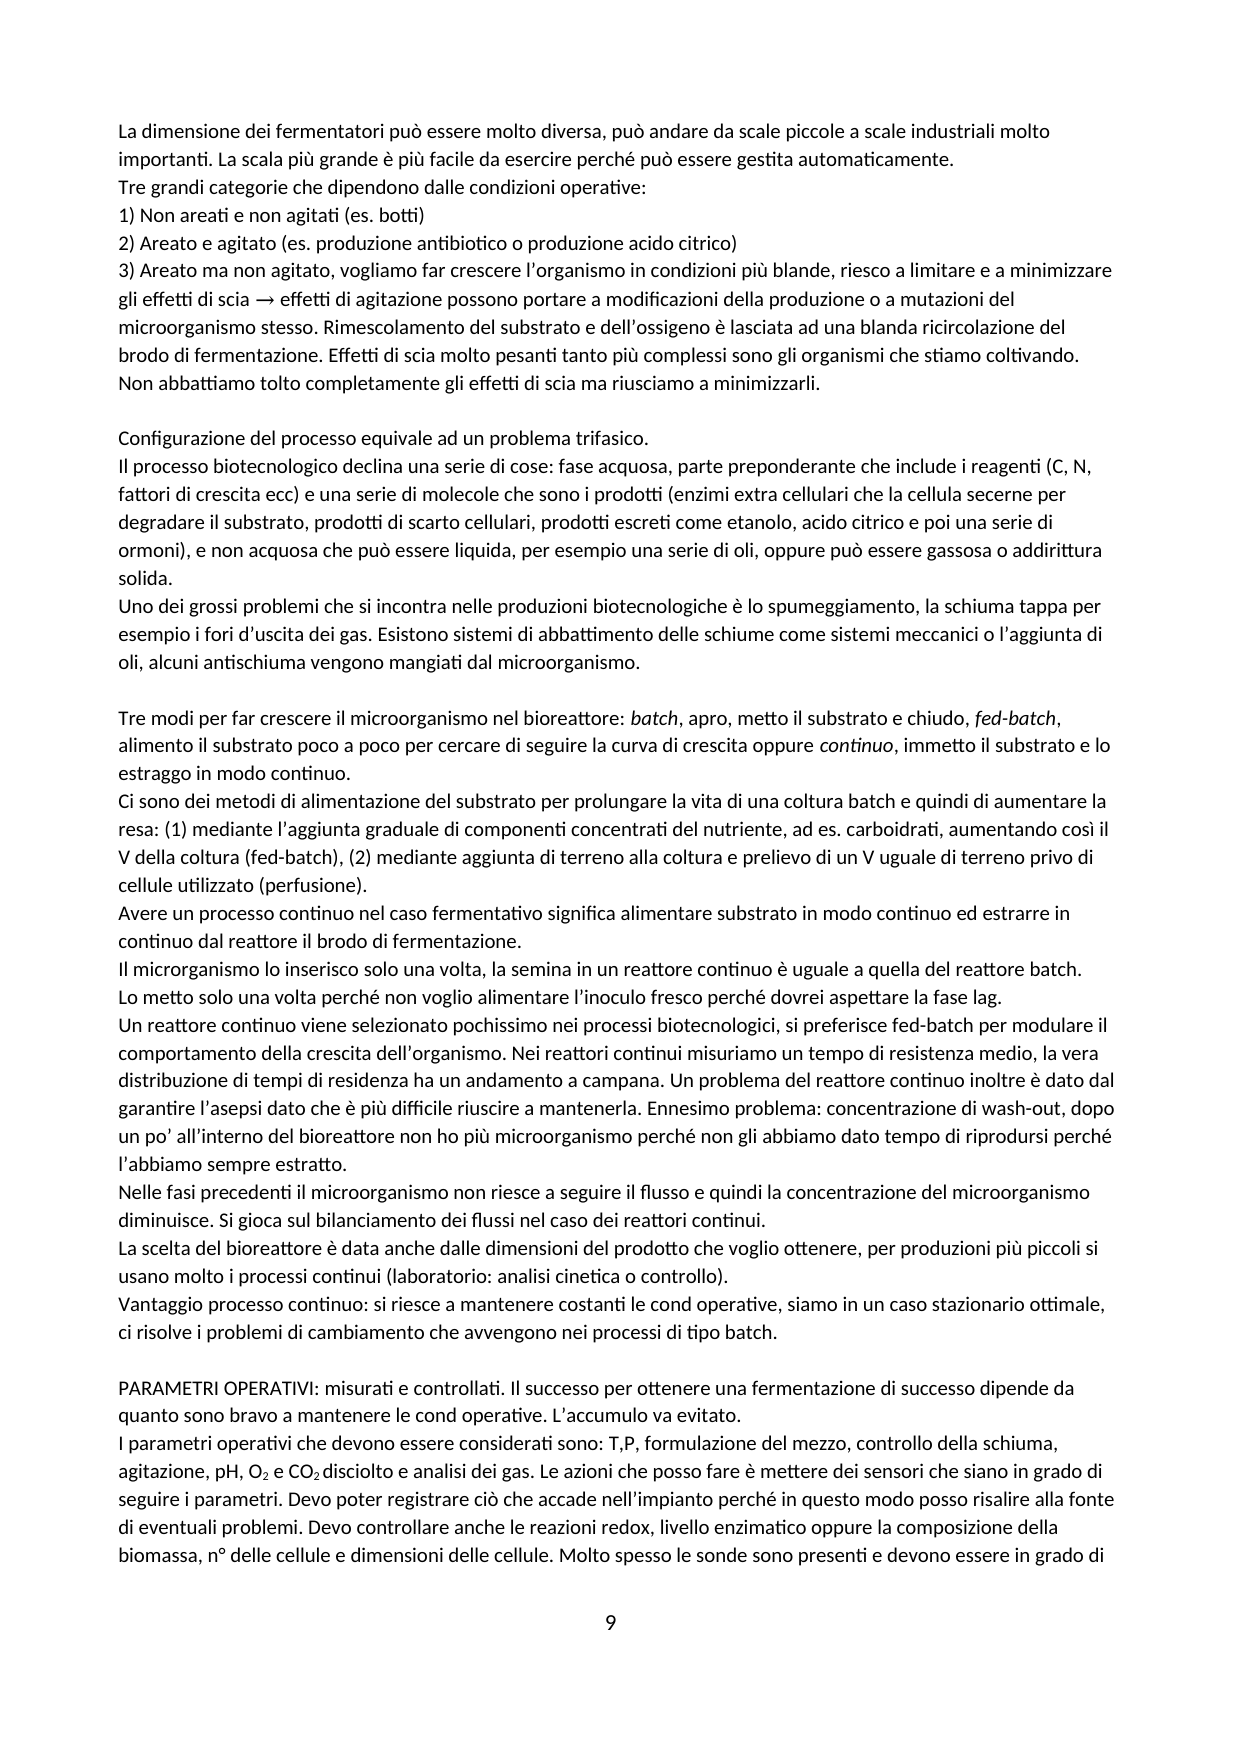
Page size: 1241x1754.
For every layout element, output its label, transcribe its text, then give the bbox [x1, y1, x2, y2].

text La dimensione dei fermentatori può essere molto diversa, può andare da scale piccole a scale industriali molto importanti. La scala più grande è più facile da esercire perché può essere gestita automaticamente. Tre grandi categorie che dipendono dalle condizioni operative: 1) Non areati e non agitati (es. botti) 2) Areato e agitato (es. produzione antibiotico o produzione acido citrico) 3) Areato ma non agitato, vogliamo far crescere l’organismo in condizioni più blande, riesco a limitare e a minimizzare gli effetti di scia → effetti di agitazione possono portare a modificazioni della produzione o a mutazioni del microorganismo stesso. Rimescolamento del substrato e dell’ossigeno è lasciata ad una blanda ricircolazione del brodo di fermentazione. Effetti di scia molto pesanti tanto più complessi sono gli organismi che stiamo coltivando. Non abbattiamo tolto completamente gli effetti di scia ma riusciamo a minimizzarli. Configurazione del processo equivale ad un problema trifasico. Il processo biotecnologico declina una serie di cose: fase acquosa, parte preponderante che include i reagenti (C, N, fattori di crescita ecc) e una serie di molecole che sono i prodotti (enzimi extra cellulari che la cellula secerne per degradare il substrato, prodotti di scarto cellulari, prodotti escreti come etanolo, acido citrico e poi una serie di ormoni), e non acquosa che può essere liquida, per esempio una serie di oli, oppure può essere gassosa o addirittura solida. Uno dei grossi problemi che si incontra nelle produzioni biotecnologiche è lo spumeggiamento, la schiuma tappa per esempio i fori d’uscita dei gas. Esistono sistemi di abbattimento delle schiume come sistemi meccanici o l’aggiunta di oli, alcuni antischiuma vengono mangiati dal microorganismo. Tre modi per far crescere il microorganismo nel bioreattore: batch, apro, metto il substrato e chiudo, fed-batch, alimento il substrato poco a poco per cercare di seguire la curva di crescita oppure continuo, immetto il substrato e lo estraggo in modo continuo. Ci sono dei metodi di alimentazione del substrato per prolungare la vita di una coltura batch e quindi di aumentare la resa: (1) mediante l’aggiunta graduale di componenti concentrati del nutriente, ad es. carboidrati, aumentando così il V della coltura (fed-batch), (2) mediante aggiunta di terreno alla coltura e prelievo di un V uguale di terreno privo di cellule utilizzato (perfusione). Avere un processo continuo nel caso fermentativo significa alimentare substrato in modo continuo ed estrarre in continuo dal reattore il brodo di fermentazione. Il microrganismo lo inserisco solo una volta, la semina in un reattore continuo è uguale a quella del reattore batch. Lo metto solo una volta perché non voglio alimentare l’inoculo fresco perché dovrei aspettare la fase lag. Un reattore continuo viene selezionato pochissimo nei processi biotecnologici, si preferisce fed-batch per modulare il comportamento della crescita dell’organismo. Nei reattori continui misuriamo un tempo di resistenza medio, la vera distribuzione di tempi di residenza ha un andamento a campana. Un problema del reattore continuo inoltre è dato dal garantire l’asepsi dato che è più difficile riuscire a mantenerla. Ennesimo problema: concentrazione di wash-out, dopo un po’ all’interno del bioreattore non ho più microorganismo perché non gli abbiamo dato tempo di riprodursi perché l’abbiamo sempre estratto. Nelle fasi precedenti il microorganismo non riesce a seguire il flusso e quindi la concentrazione del microorganismo diminuisce. Si gioca sul bilanciamento dei flussi nel caso dei reattori continui. La scelta del bioreattore è data anche dalle dimensioni del prodotto che voglio ottenere, per produzioni più piccoli si usano molto i processi continui (laboratorio: analisi cinetica o controllo). Vantaggio processo continuo: si riesce a mantenere costanti le cond operative, siamo in un caso stazionario ottimale, ci risolve i problemi di cambiamento che avvengono nei processi di tipo batch. PARAMETRI OPERATIVI: misurati e controllati. Il successo per ottenere una fermentazione di successo dipende da quanto sono bravo a mantenere le cond operative. L’accumulo va evitato. I parametri operativi che devono essere considerati sono: T,P, formulazione del mezzo, controllo della schiuma, agitazione, pH, O2 e CO2 disciolto e analisi dei gas. Le azioni che posso fare è mettere dei sensori che siano in grado di seguire i parametri. Devo poter registrare ciò che accade nell’impianto perché in questo modo posso risalire alla fonte di eventuali problemi. Devo controllare anche le reazioni redox, livello enzimatico oppure la composizione della biomassa, n° delle cellule e dimensioni delle cellule. Molto spesso le sonde sono presenti e devono essere in grado di [118, 118, 1122, 1568]
